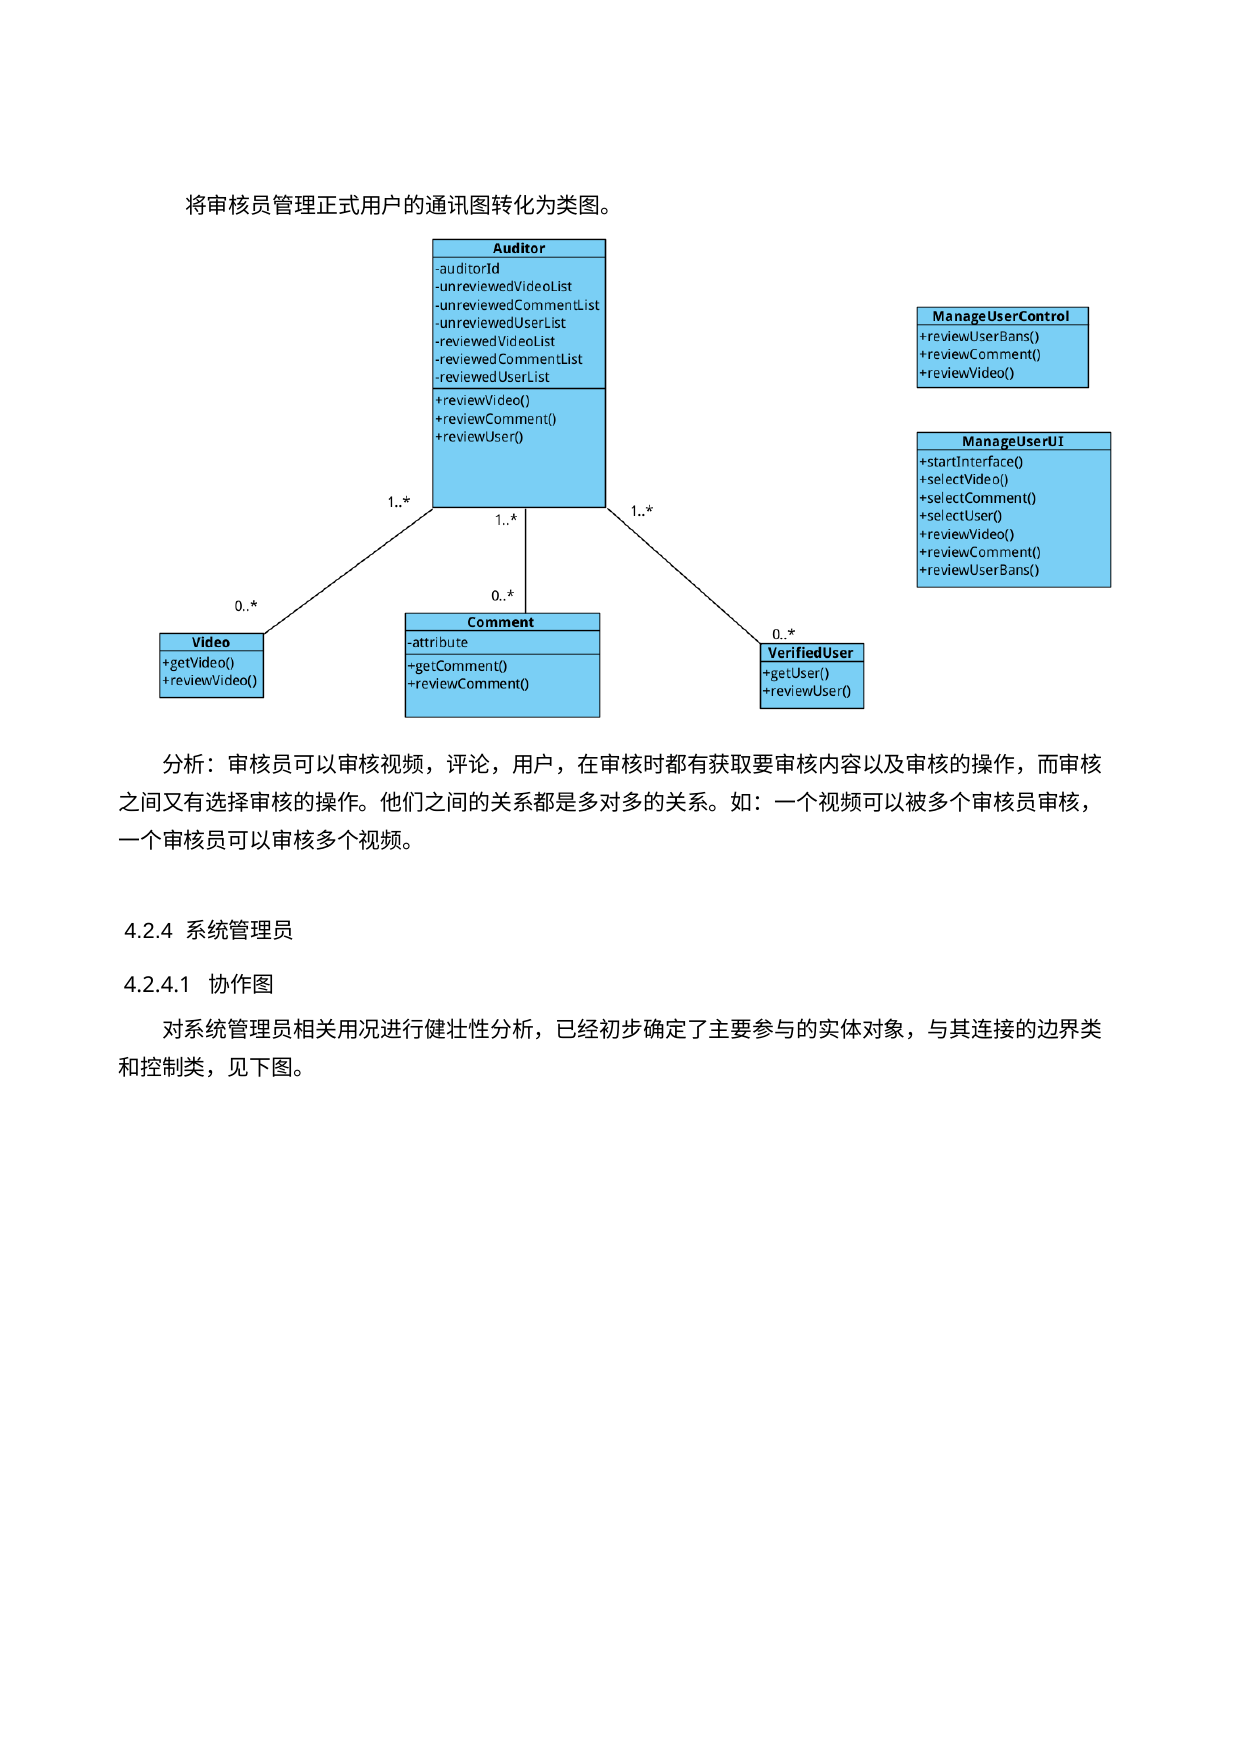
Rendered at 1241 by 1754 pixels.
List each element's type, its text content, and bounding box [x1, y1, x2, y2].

subtitle 协作图 [118, 967, 1122, 999]
picture [118, 232, 1123, 722]
subtitle 系统管理员 [118, 913, 1122, 945]
text 将审核员管理正式用户的通讯图转化为类图。 [118, 188, 1122, 219]
text 分析：审核员可以审核视频，评论，用户，在审核时都有获取要审核内容以及审核的操作，而审核之间又有选择审核的操作。他们之间的关系都是多对多的关系。如：一个视频可以被多个审核员审核，一个审核员可以审核多个视频。 [118, 722, 1122, 855]
text 对系统管理员相关用况进行健壮性分析，已经初步确定了主要参与的实体对象，与其连接的边界类和控制类，见下图。 [118, 1012, 1122, 1082]
